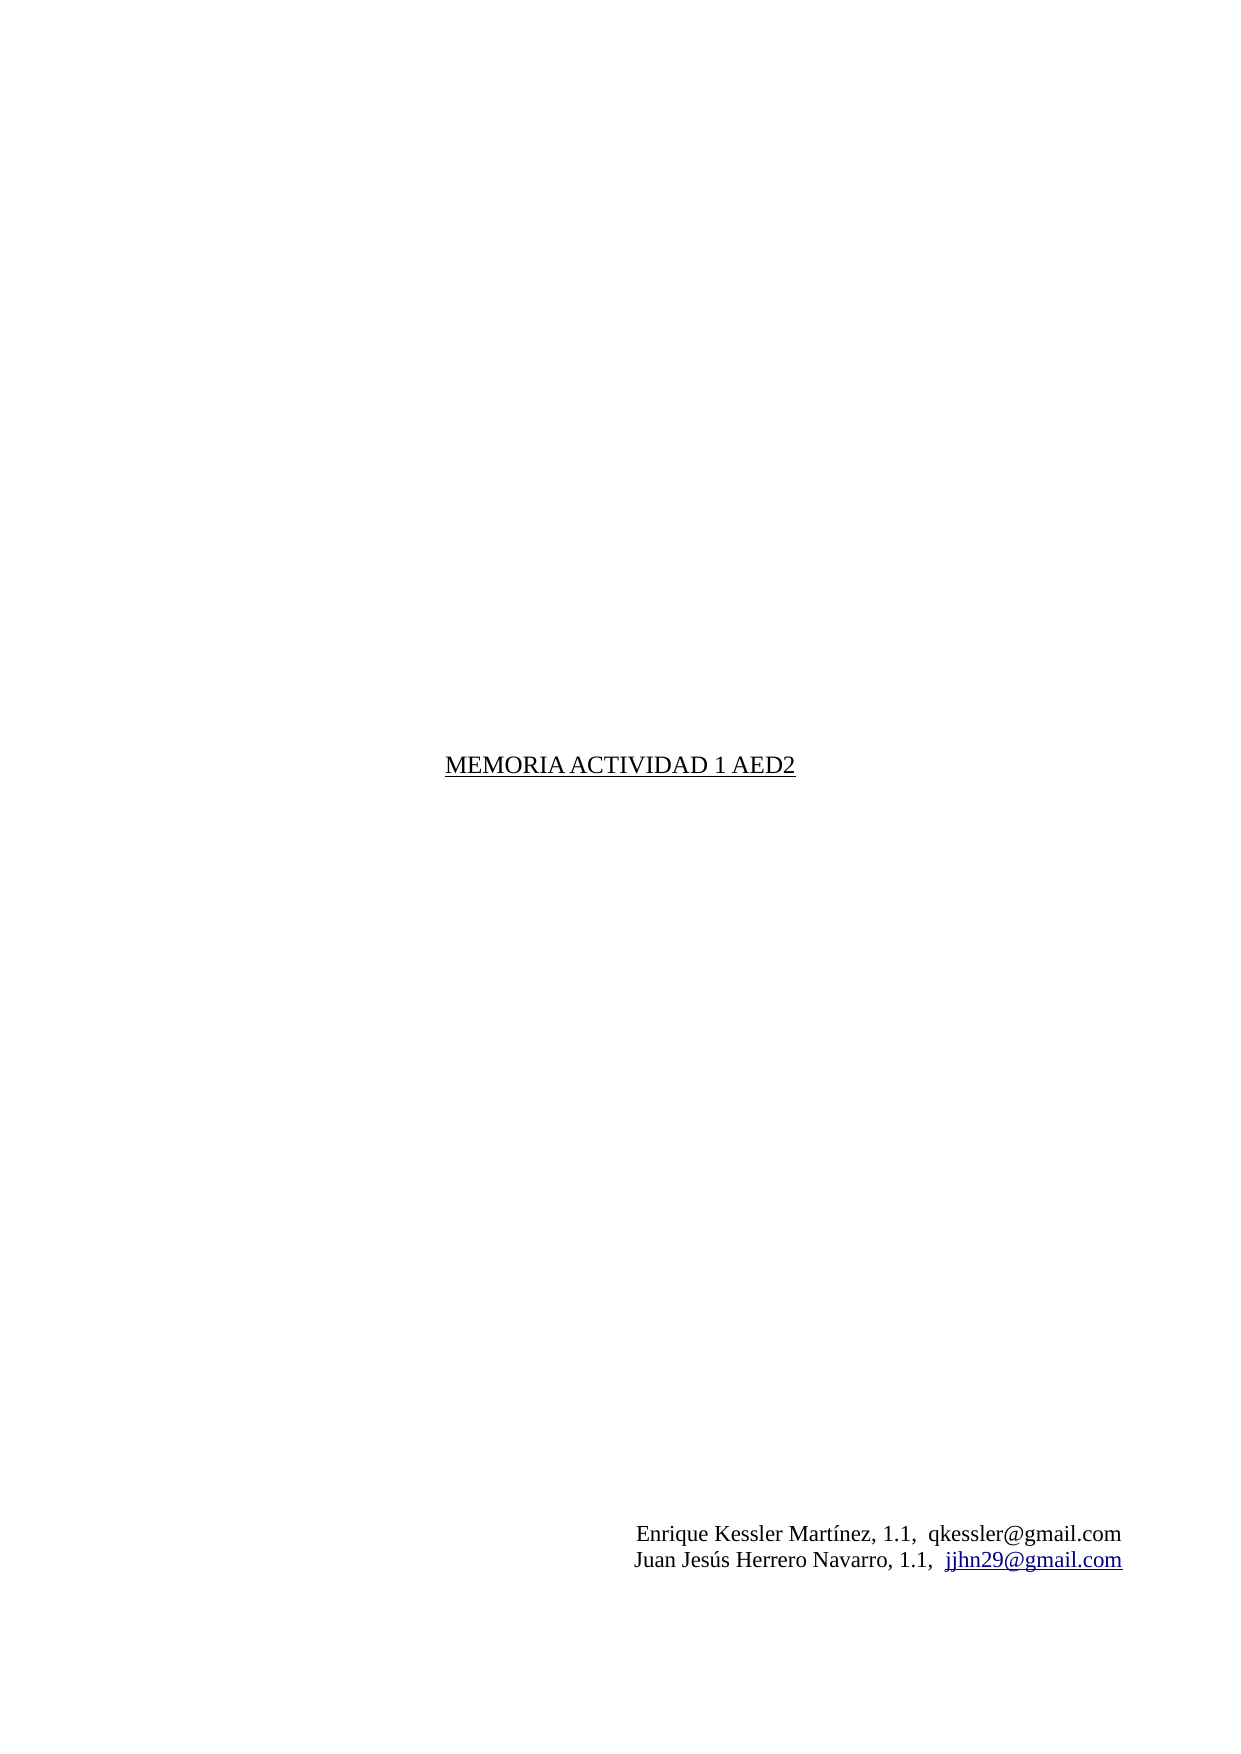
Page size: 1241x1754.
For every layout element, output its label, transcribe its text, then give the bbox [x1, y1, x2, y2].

text Enrique Kessler Martínez, 1.1, qkessler@gmail.com [118, 1520, 1122, 1546]
text Juan Jesús Herrero Navarro, 1.1, jjhn29@gmail.com [118, 1546, 1122, 1572]
text MEMORIA ACTIVIDAD 1 AED2 [118, 751, 1122, 779]
